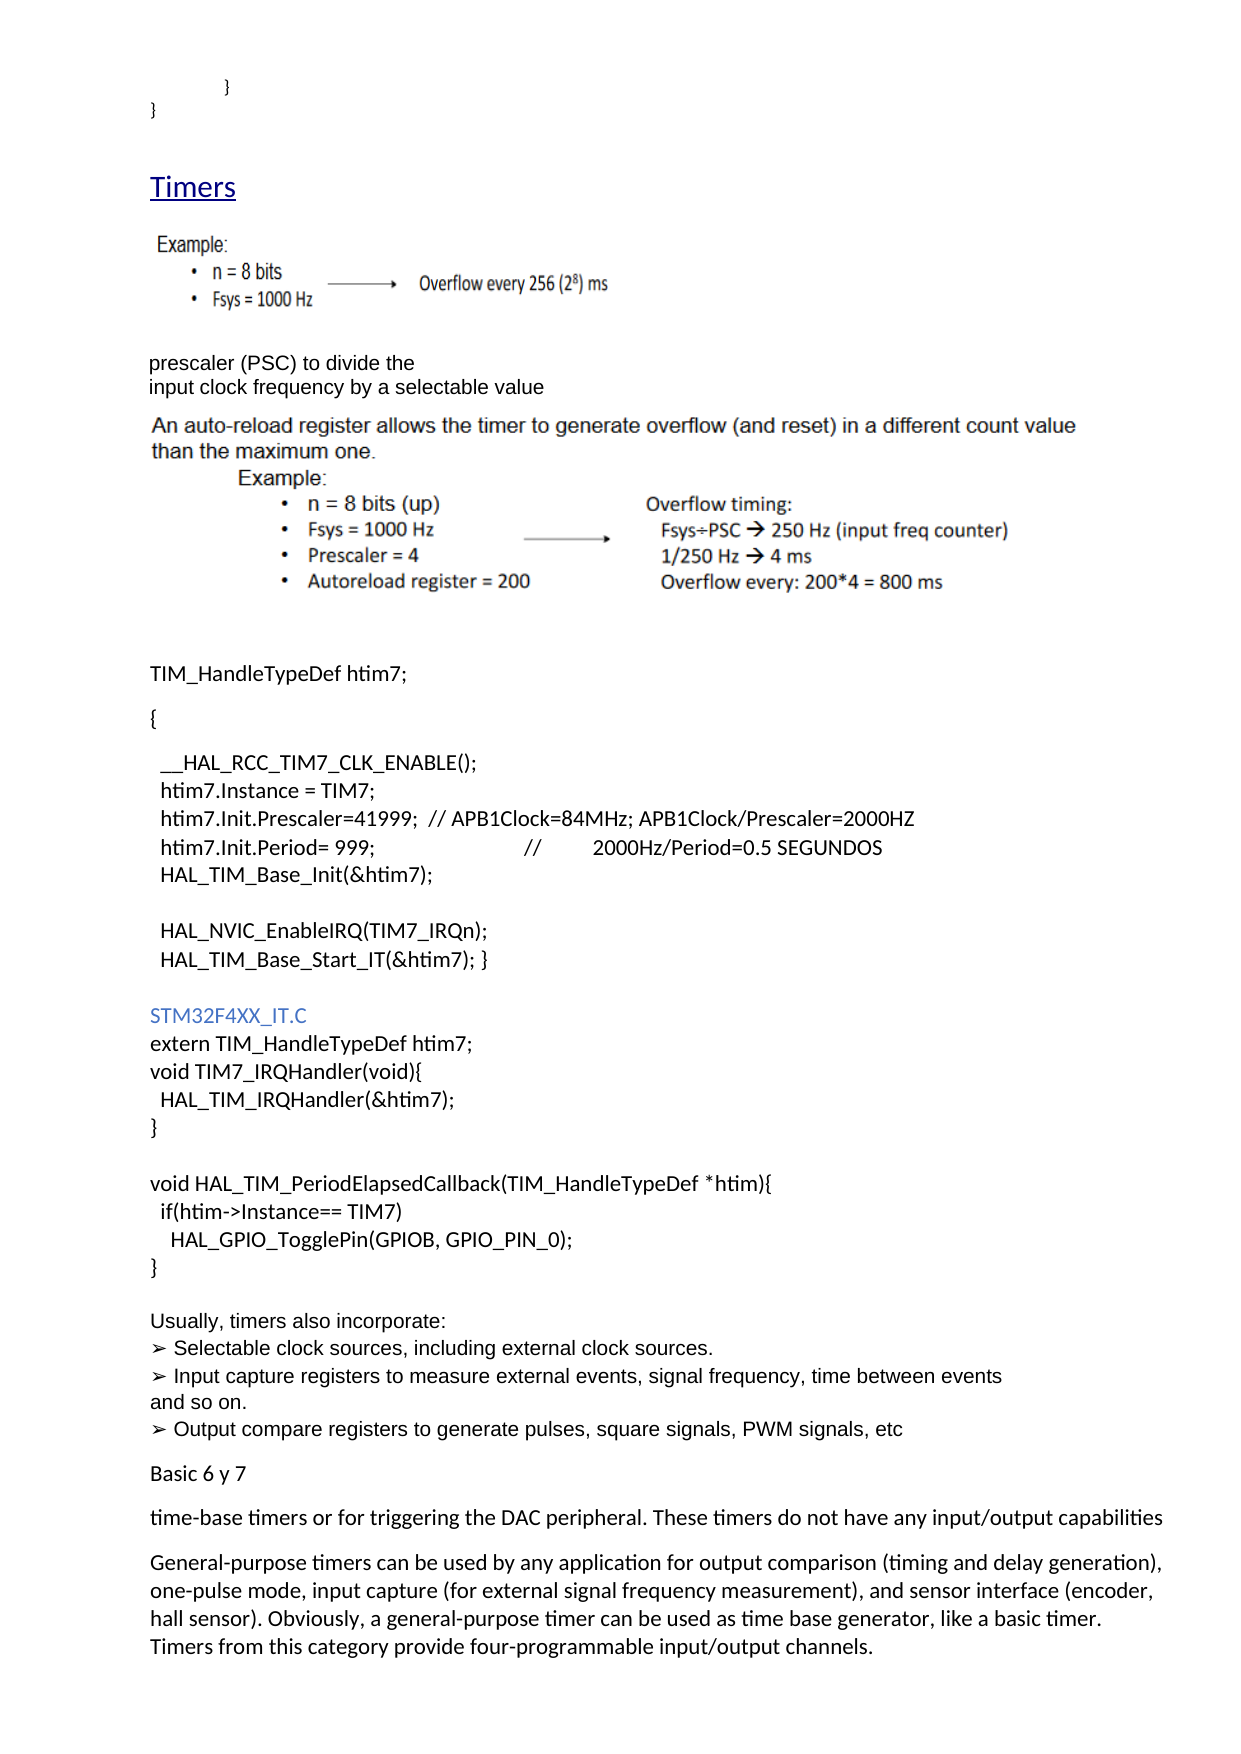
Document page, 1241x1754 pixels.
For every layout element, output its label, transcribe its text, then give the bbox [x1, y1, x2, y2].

list } [150, 75, 1165, 98]
list if(htim->Instance== TIM7) [150, 1197, 1165, 1225]
list htim7.Instance = TIM7; [150, 777, 1165, 804]
list Timers [150, 167, 1165, 205]
list HAL_TIM_Base_Start_IT(&htim7); } [150, 945, 1165, 973]
list htim7.Init.Prescaler=41999; // APB1Clock=84MHz; APB1Clock/Prescaler=2000HZ [150, 804, 1165, 833]
list Usually, timers also incorporate: ➢ Selectable clock sources, including external clock sources. ➢ Input capture registers to measure external events, signal frequency, time between events and so on. ➢ Output compare registers to generate pulses, square signals, PWM signals, etc [150, 1309, 1165, 1442]
list HAL_TIM_Base_Init(&htim7); [150, 861, 1165, 889]
list void TIM7_IRQHandler(void){ [150, 1057, 1165, 1085]
list } [150, 1253, 1165, 1281]
list { [150, 704, 1165, 732]
list Basic 6 y 7 [150, 1459, 1165, 1487]
list __HAL_RCC_TIM7_CLK_ENABLE(); [150, 748, 1165, 777]
list htim7.Init.Period= 999; // 2000Hz/Period=0.5 SEGUNDOS [150, 833, 1165, 861]
list TIM_HandleTypeDef htim7; [150, 659, 1165, 687]
list STM32F4XX_IT.C [150, 1001, 1165, 1029]
list HAL_TIM_IRQHandler(&htim7); [150, 1085, 1165, 1113]
list extern TIM_HandleTypeDef htim7; [150, 1029, 1165, 1057]
list HAL_GPIO_TogglePin(GPIOB, GPIO_PIN_0); [150, 1225, 1165, 1253]
text prescaler (PSC) to divide the input clock frequency by a selectable value [149, 351, 1165, 399]
list General-purpose timers can be used by any application for output comparison (timing and delay generation), one-pulse mode, input capture (for external signal frequency measurement), and sensor interface (encoder, hall sensor). Obviously, a general-purpose timer can be used as time base generator, like a basic timer. Timers from this category provide four-programmable input/output channels. [150, 1548, 1165, 1660]
list void HAL_TIM_PeriodElapsedCallback(TIM_HandleTypeDef *htim){ [150, 1169, 1165, 1197]
list } [150, 1113, 1165, 1141]
list time-base timers or for triggering the DAC peripheral. These timers do not have any input/output capabilities [150, 1503, 1165, 1532]
list } [150, 98, 1165, 121]
list HAL_NVIC_EnableIRQ(TIM7_IRQn);­­­ [150, 917, 1165, 945]
